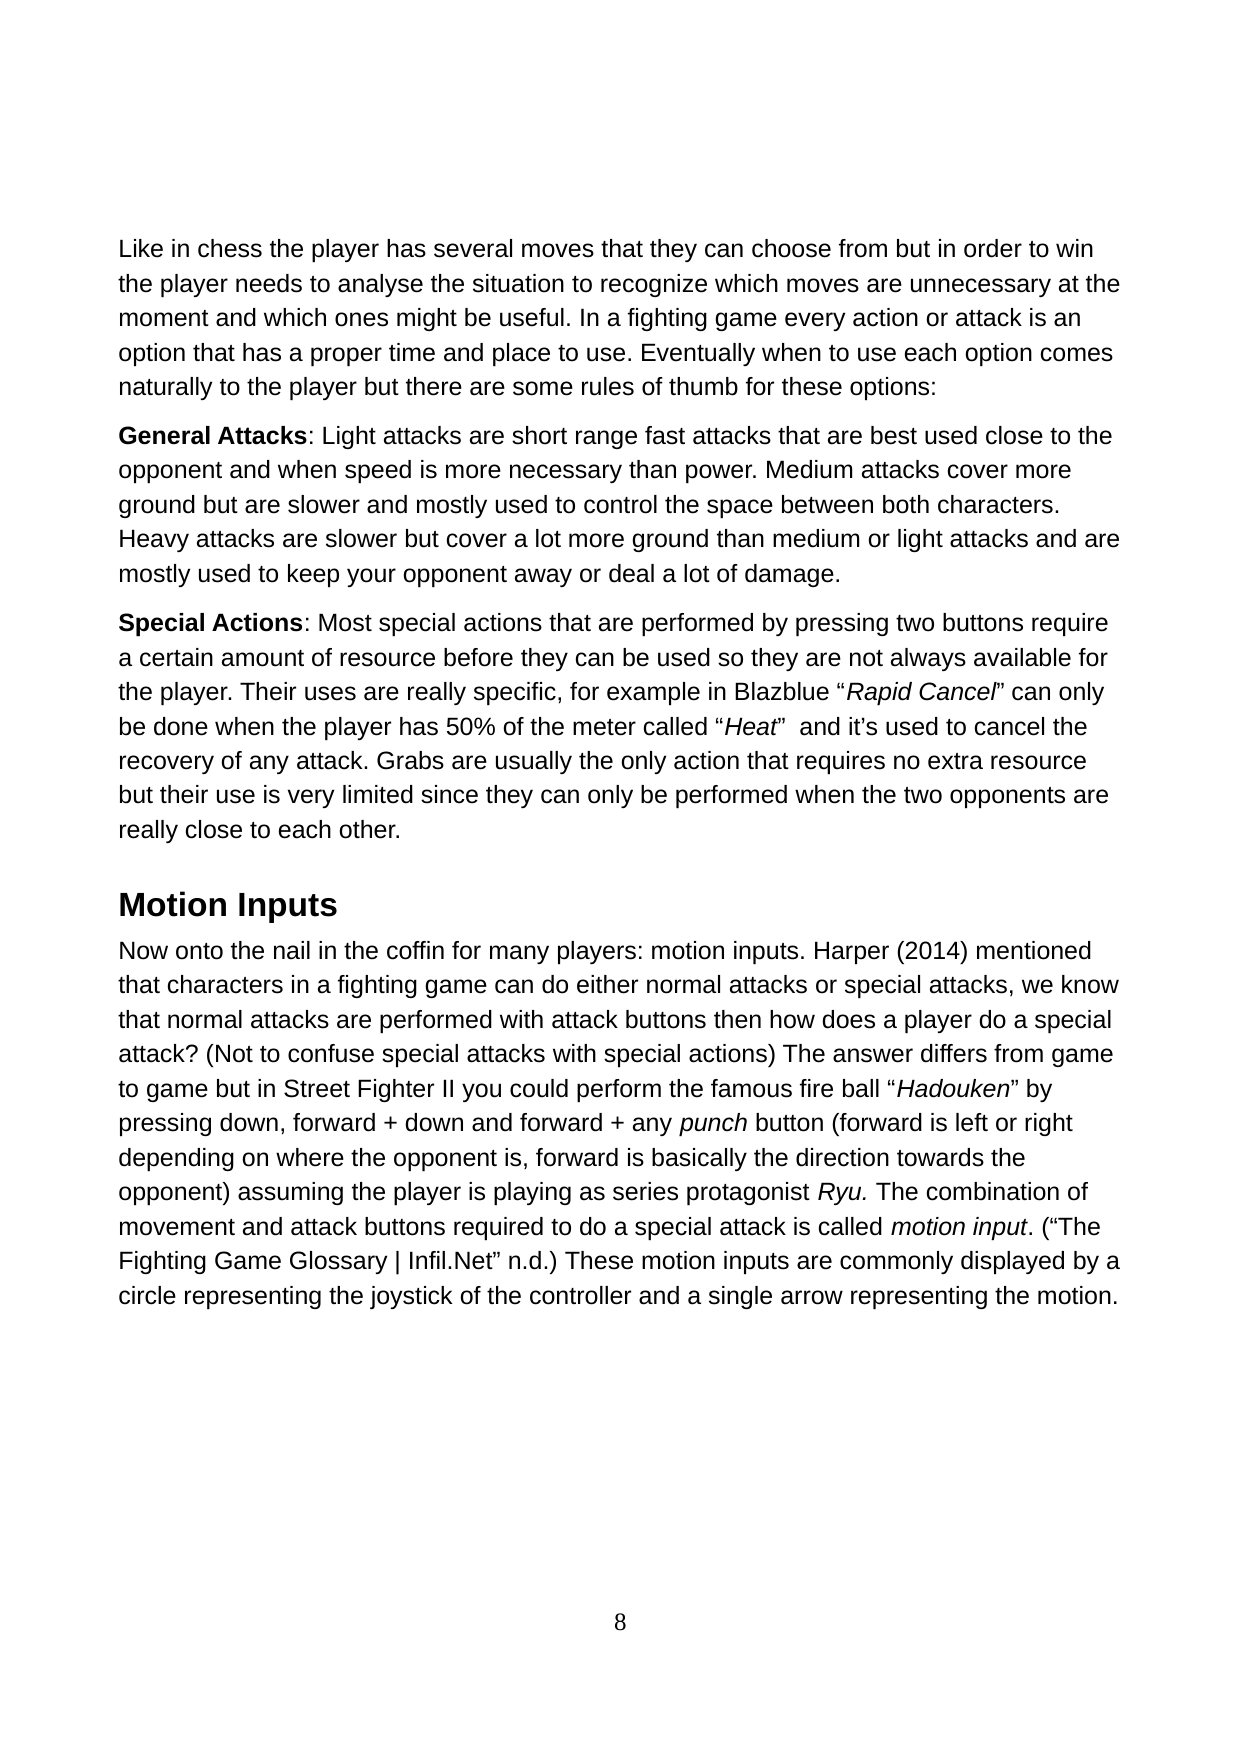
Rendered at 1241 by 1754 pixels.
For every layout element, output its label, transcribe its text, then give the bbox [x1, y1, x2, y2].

text Like in chess the player has several moves that they can choose from but in order to win the player needs to analyse the situation to recognize which moves are unnecessary at the moment and which ones might be useful. In a fighting game every action or attack is an option that has a proper time and place to use. Eventually when to use each option comes naturally to the player but there are some rules of thumb for these options: [118, 234, 1122, 401]
text Now onto the nail in the coffin for many players: motion inputs. Harper (2014) mentioned that characters in a fighting game can do either normal attacks or special attacks, we know that normal attacks are performed with attack buttons then how does a player do a special attack? (Not to confuse special attacks with special actions) The answer differs from game to game but in Street Fighter II you could perform the famous fire ball “Hadouken” by pressing down, forward + down and forward + any punch button (forward is left or right depending on where the opponent is, forward is basically the direction towards the opponent) assuming the player is playing as series protagonist Ryu. The combination of movement and attack buttons required to do a special attack is called motion input. (“The Fighting Game Glossary | Infil.Net” n.d.) These motion inputs are commonly displayed by a circle representing the joystick of the controller and a single arrow representing the motion. [118, 936, 1122, 1309]
text General Attacks: Light attacks are short range fast attacks that are best used close to the opponent and when speed is more necessary than power. Medium attacks cover more ground but are slower and mostly used to control the space between both characters. Heavy attacks are slower but cover a lot more ground than medium or light attacks and are mostly used to keep your opponent away or deal a lot of damage. [118, 421, 1122, 588]
text Special Actions: Most special actions that are performed by pressing two buttons require a certain amount of resource before they can be used so they are not always available for the player. Their uses are really specific, for example in Blazblue “Rapid Cancel” can only be done when the player has 50% of the meter called “Heat” and it’s used to cancel the recovery of any attack. Grabs are usually the only action that requires no extra resource but their use is very limited since they can only be performed when the two opponents are really close to each other. [118, 608, 1122, 844]
subtitle Motion Inputs [118, 885, 1122, 923]
